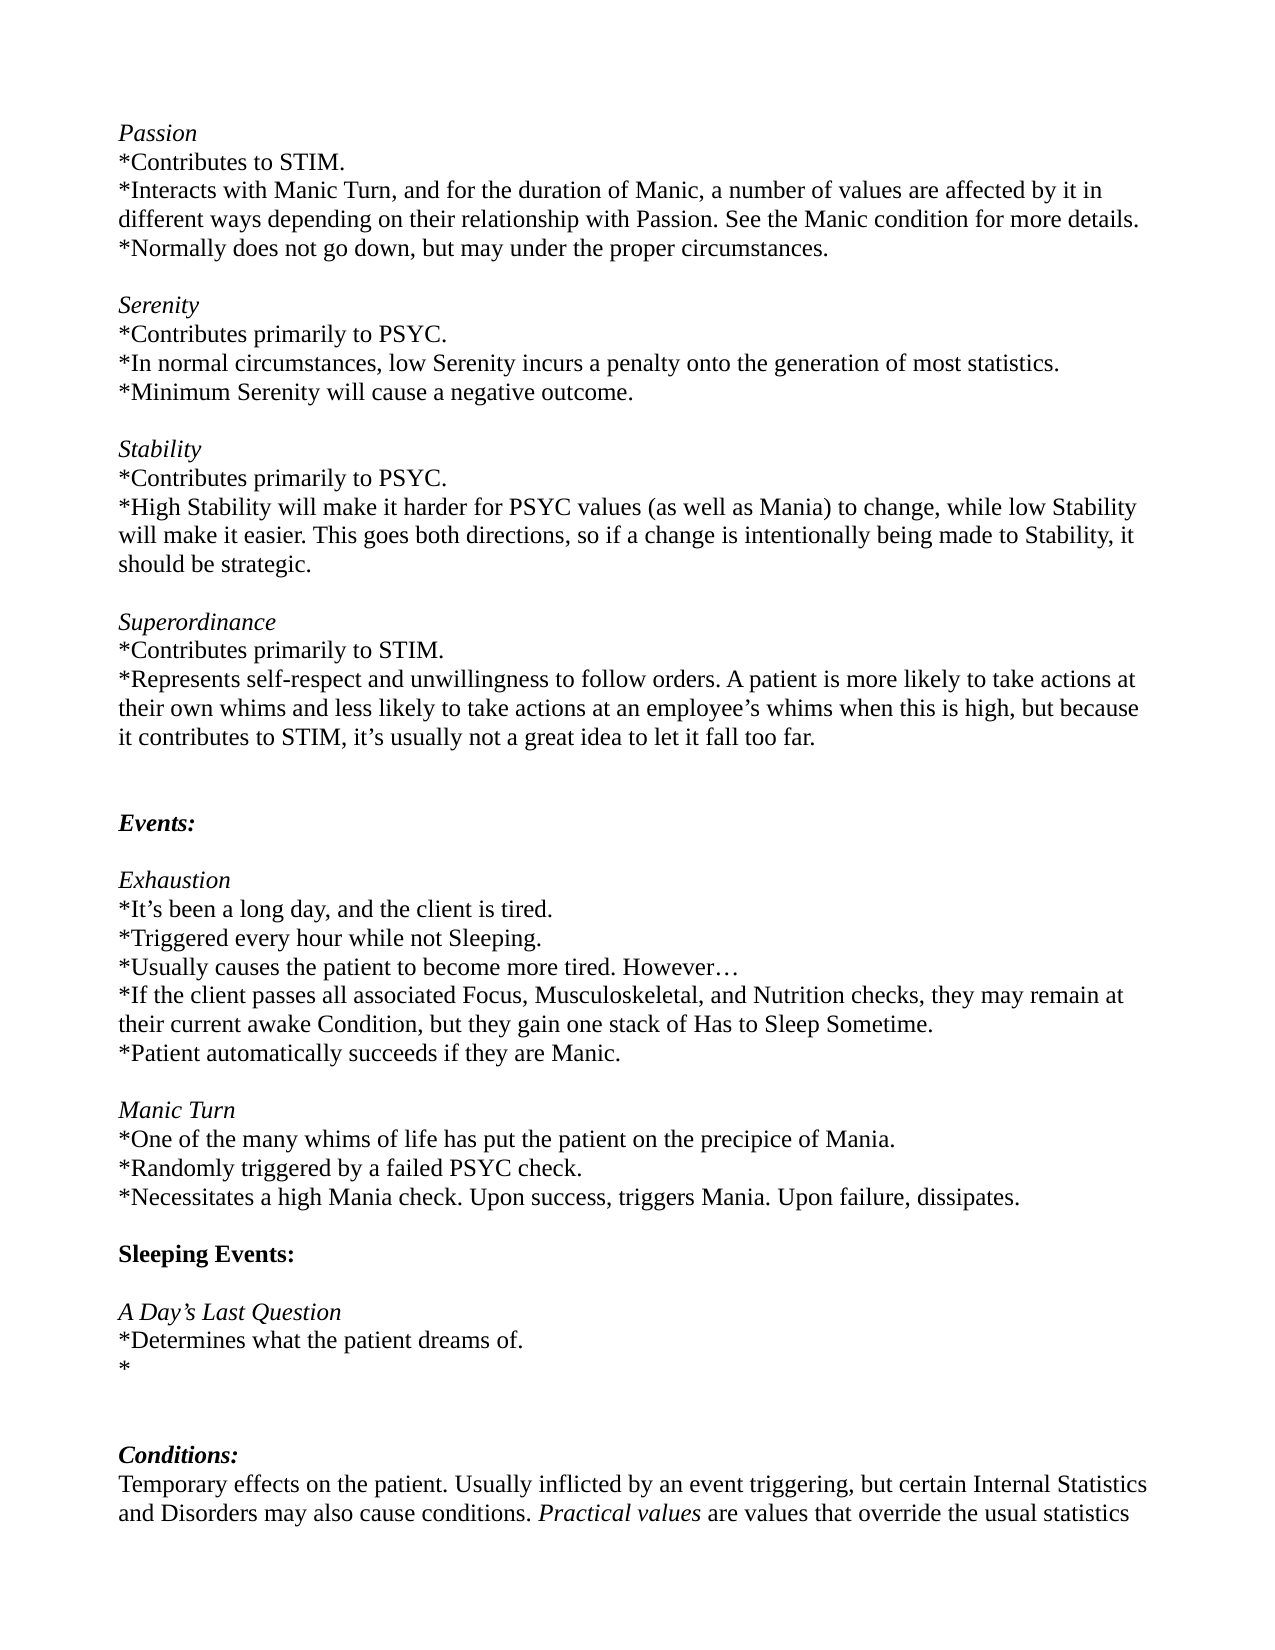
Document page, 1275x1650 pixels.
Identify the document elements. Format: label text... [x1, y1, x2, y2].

text *High Stability will make it harder for PSYC values (as well as Mania) to change, while low Stability will make it easier. This goes both directions, so if a change is intentionally being made to Stability, it should be strategic. [118, 492, 1157, 578]
text Stability [118, 434, 1157, 463]
text *Contributes primarily to PSYC. [118, 463, 1157, 492]
text Passion [118, 118, 1157, 147]
text Serenity [118, 291, 1157, 319]
text *Normally does not go down, but may under the proper circumstances. [118, 233, 1157, 262]
text Exhaustion [118, 866, 1157, 894]
text *Randomly triggered by a failed PSYC check. [118, 1153, 1157, 1182]
text *Contributes to STIM. [118, 147, 1157, 176]
text * [118, 1354, 1157, 1383]
text *Contributes primarily to PSYC. [118, 319, 1157, 348]
text Superordinance [118, 607, 1157, 636]
text *Minimum Serenity will cause a negative outcome. [118, 377, 1157, 406]
text *Usually causes the patient to become more tired. However… [118, 952, 1157, 981]
text Sleeping Events: [118, 1239, 1157, 1268]
text *Necessitates a high Mania check. Upon success, triggers Mania. Upon failure, dissipates. [118, 1182, 1157, 1211]
text *One of the many whims of life has put the patient on the precipice of Mania. [118, 1124, 1157, 1153]
text Events: [118, 808, 1157, 837]
text *Patient automatically succeeds if they are Manic. [118, 1038, 1157, 1067]
text *Represents self-respect and unwillingness to follow orders. A patient is more likely to take actions at their own whims and less likely to take actions at an employee’s whims when this is high, but because it contributes to STIM, it’s usually not a great idea to let it fall too far. [118, 664, 1157, 751]
text Temporary effects on the patient. Usually inflicted by an event triggering, but certain Internal Statistics and Disorders may also cause conditions. Practical values are values that override the usual statistics [118, 1469, 1157, 1527]
text *Interacts with Manic Turn, and for the duration of Manic, a number of values are affected by it in different ways depending on their relationship with Passion. See the Manic condition for more details. [118, 176, 1157, 233]
text *It’s been a long day, and the client is tired. [118, 894, 1157, 923]
text *Contributes primarily to STIM. [118, 636, 1157, 664]
text *Triggered every hour while not Sleeping. [118, 923, 1157, 952]
text Conditions: [118, 1441, 1157, 1469]
text Manic Turn [118, 1096, 1157, 1124]
text *Determines what the patient dreams of. [118, 1326, 1157, 1354]
text *If the client passes all associated Focus, Musculoskeletal, and Nutrition checks, they may remain at their current awake Condition, but they gain one stack of Has to Sleep Sometime. [118, 981, 1157, 1038]
text *In normal circumstances, low Serenity incurs a penalty onto the generation of most statistics. [118, 348, 1157, 377]
text A Day’s Last Question [118, 1297, 1157, 1326]
